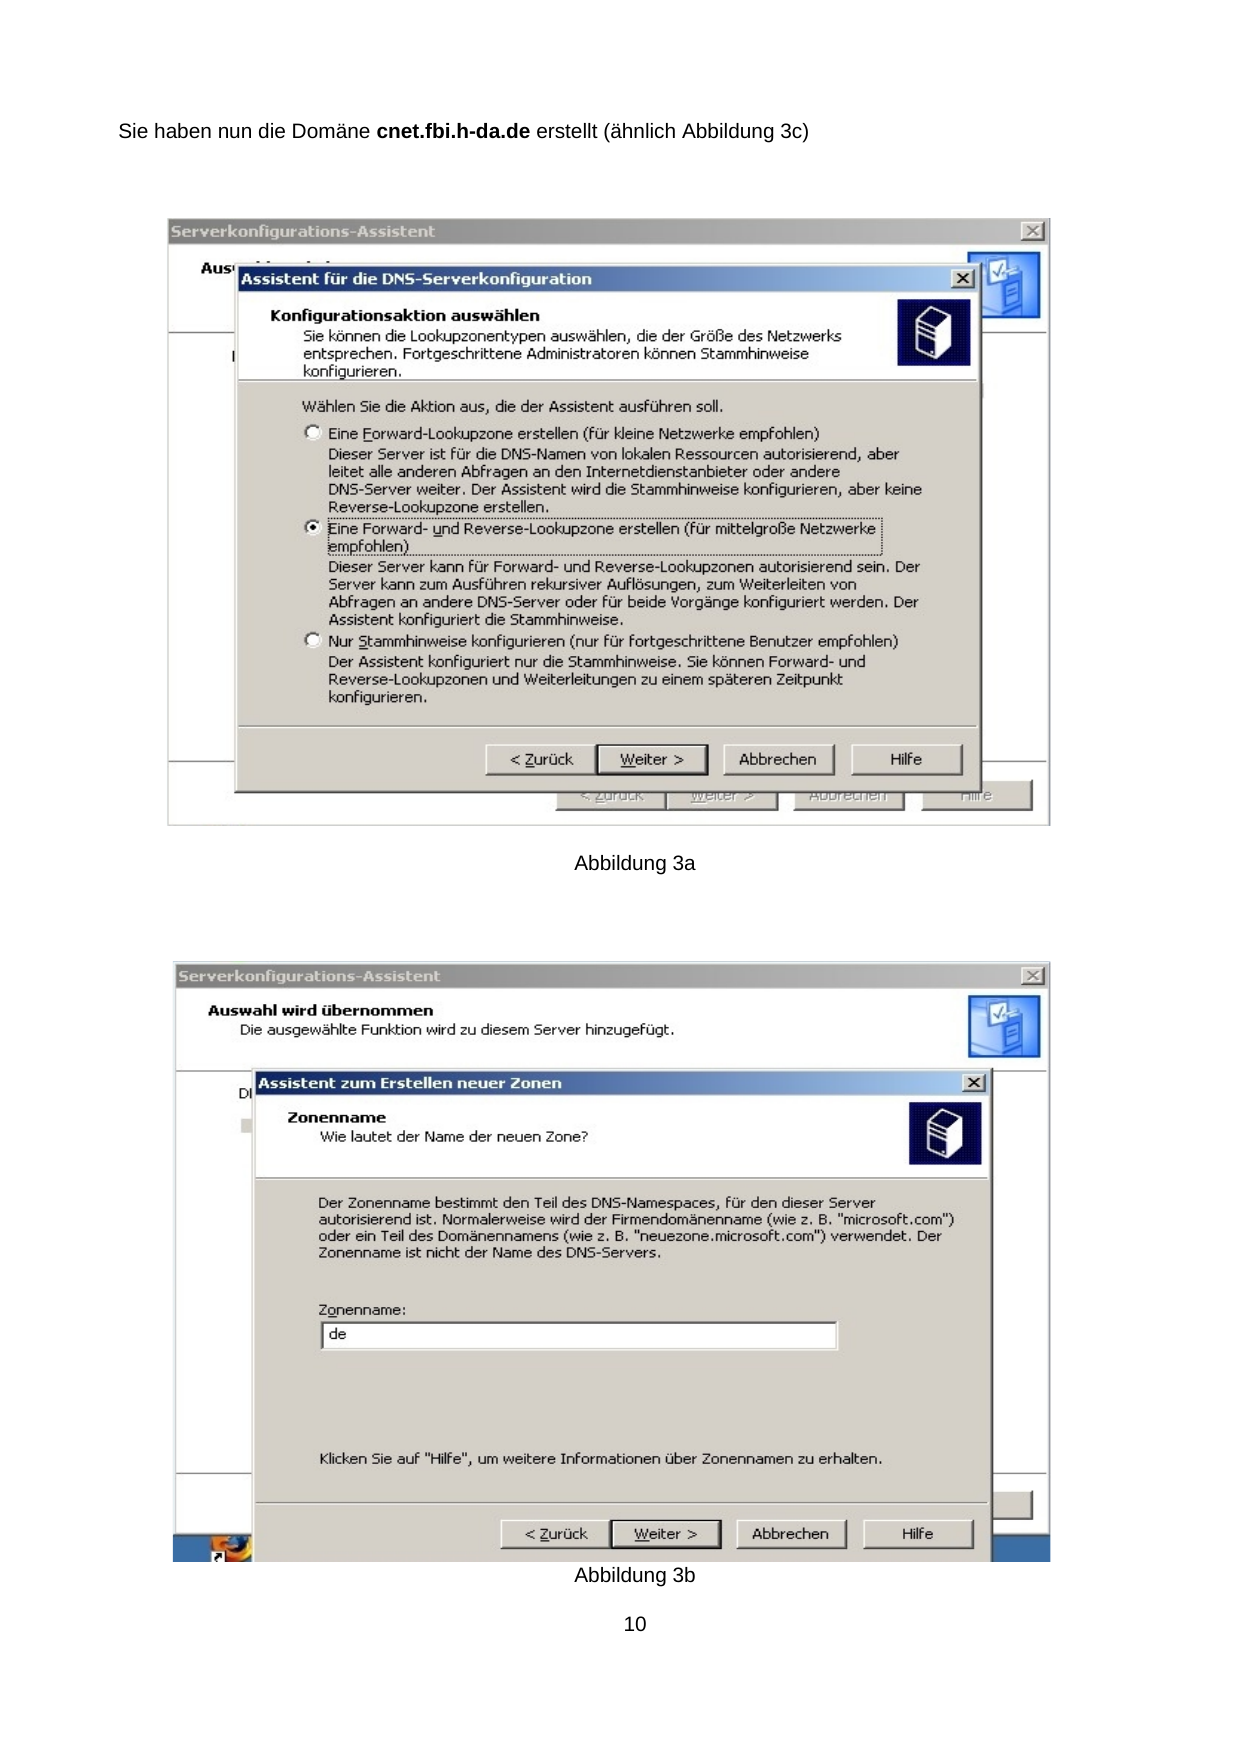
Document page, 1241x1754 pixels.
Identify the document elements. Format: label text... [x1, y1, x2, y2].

text Abbildung 3a [118, 850, 1152, 875]
text Abbildung 3b [118, 950, 1152, 1586]
text Sie haben nun die Domäne cnet.fbi.h-da.de erstellt (ähnlich Abbildung 3c) [118, 118, 1152, 143]
picture [172, 961, 1051, 1562]
picture [166, 218, 1051, 826]
